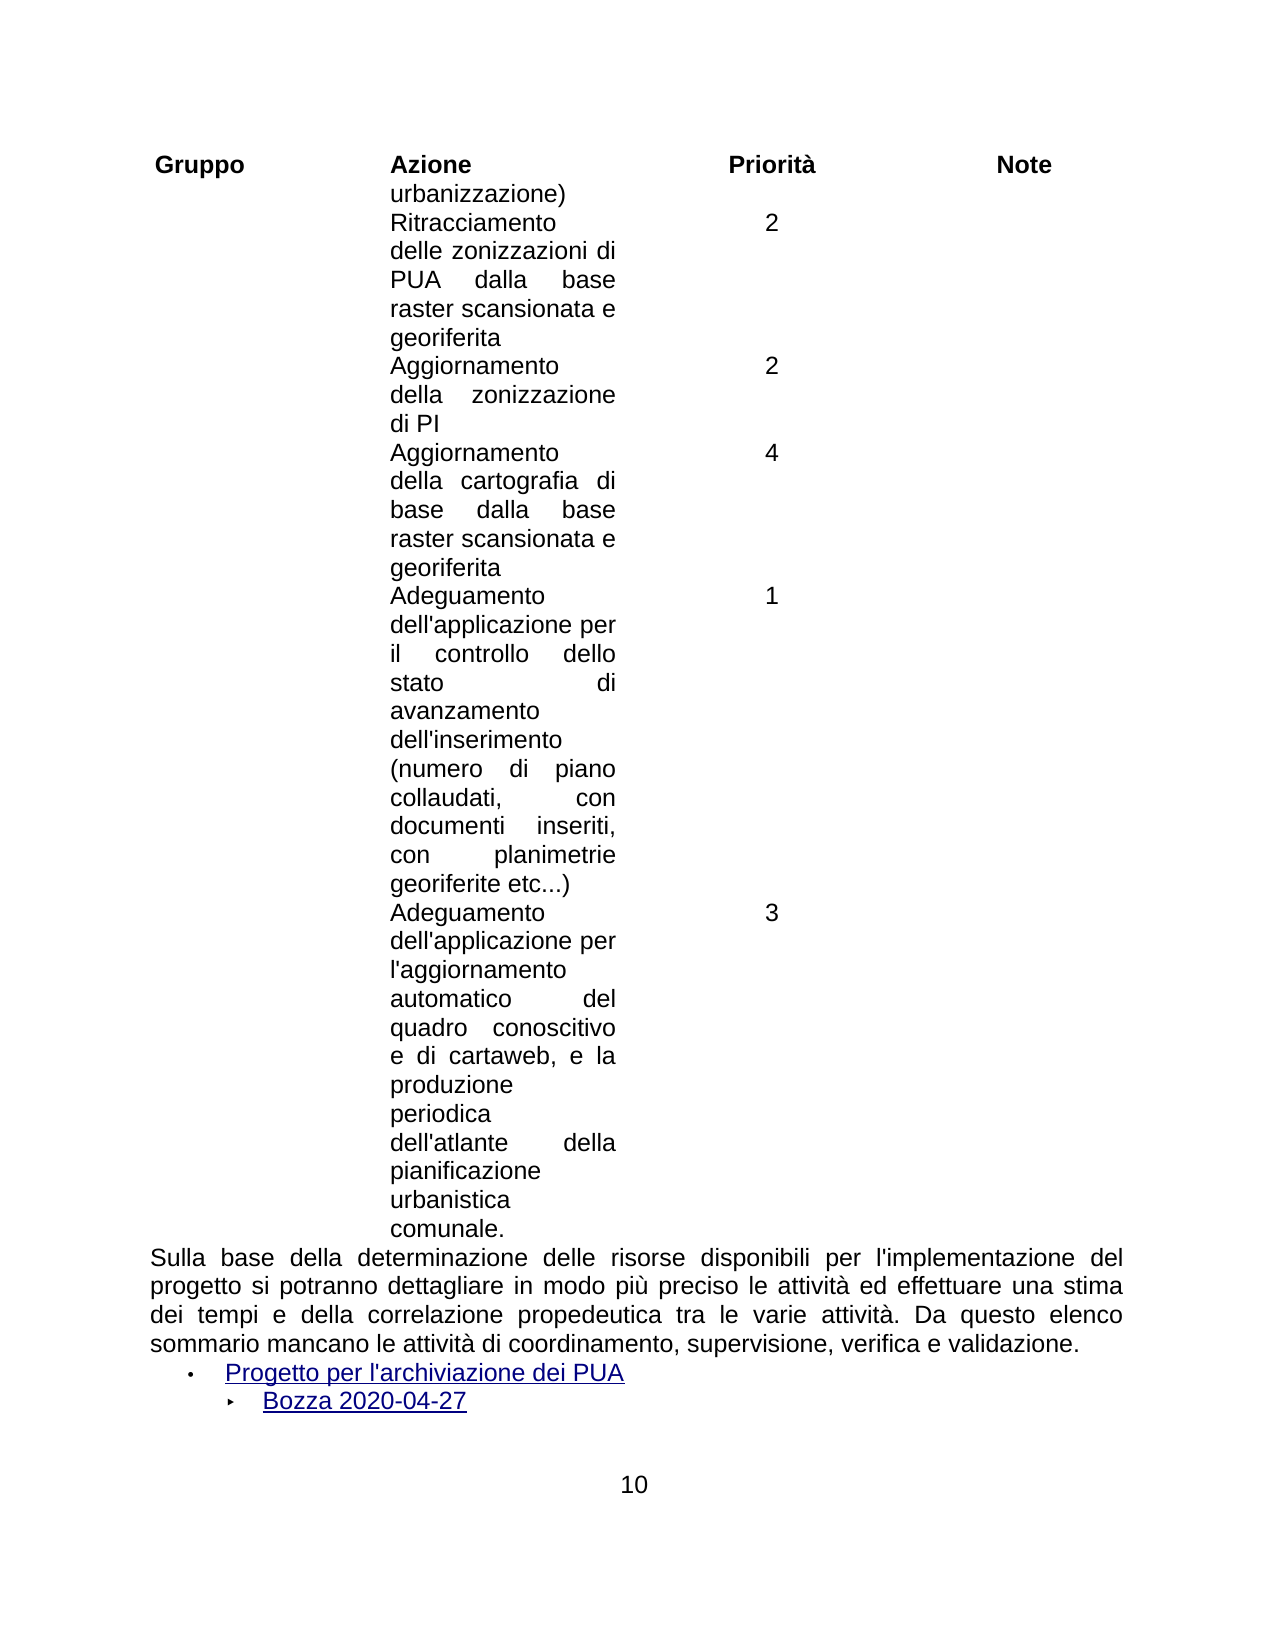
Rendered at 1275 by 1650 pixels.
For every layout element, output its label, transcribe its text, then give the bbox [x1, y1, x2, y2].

table_cell [150, 179, 385, 207]
list Progetto per l'archiviazione dei PUA [187, 1357, 1125, 1386]
table_cell [150, 438, 385, 581]
table_cell [923, 898, 1125, 1242]
table_cell [150, 208, 385, 351]
table_cell Ritracciamento delle zonizzazioni di PUA dalla base raster scansionata e georiferita [385, 208, 621, 351]
table_cell [150, 581, 385, 897]
table_cell [923, 351, 1125, 437]
table_header Gruppo [150, 150, 385, 179]
table_header Priorità [621, 150, 923, 179]
text Sulla base della determinazione delle risorse disponibili per l'implementazione del progetto si potranno dettagliare in modo più preciso le attività ed effettuare una stima dei tempi e della correlazione propedeutica tra le varie attività. Da questo elenco sommario mancano le attività di coordinamento, supervisione, verifica e validazione. [150, 1242, 1125, 1357]
table_header Azione [385, 150, 621, 179]
table_cell [923, 179, 1125, 207]
table_cell Aggiornamento della zonizzazione di PI [385, 351, 621, 437]
table_cell [621, 179, 923, 207]
table_cell Adeguamento dell'applicazione per il controllo dello stato di avanzamento dell'inserimento (numero di piano collaudati, con documenti inseriti, con planimetrie georiferite etc...) [385, 581, 621, 897]
table_header Note [923, 150, 1125, 179]
table_cell Aggiornamento della cartografia di base dalla base raster scansionata e georiferita [385, 438, 621, 581]
table_cell [923, 438, 1125, 581]
table_cell 4 [621, 438, 923, 581]
table_cell 1 [621, 581, 923, 897]
table_cell [923, 208, 1125, 351]
list Bozza 2020-04-27 [225, 1386, 1125, 1415]
table_cell [923, 581, 1125, 897]
table_cell urbanizzazione) [385, 179, 621, 207]
table_cell 2 [621, 208, 923, 351]
table_cell [150, 351, 385, 437]
table_cell Adeguamento dell'applicazione per l'aggiornamento automatico del quadro conoscitivo e di cartaweb, e la produzione periodica dell'atlante della pianificazione urbanistica comunale. [385, 898, 621, 1242]
table_cell [150, 898, 385, 1242]
table_cell 3 [621, 898, 923, 1242]
table_cell 2 [621, 351, 923, 437]
